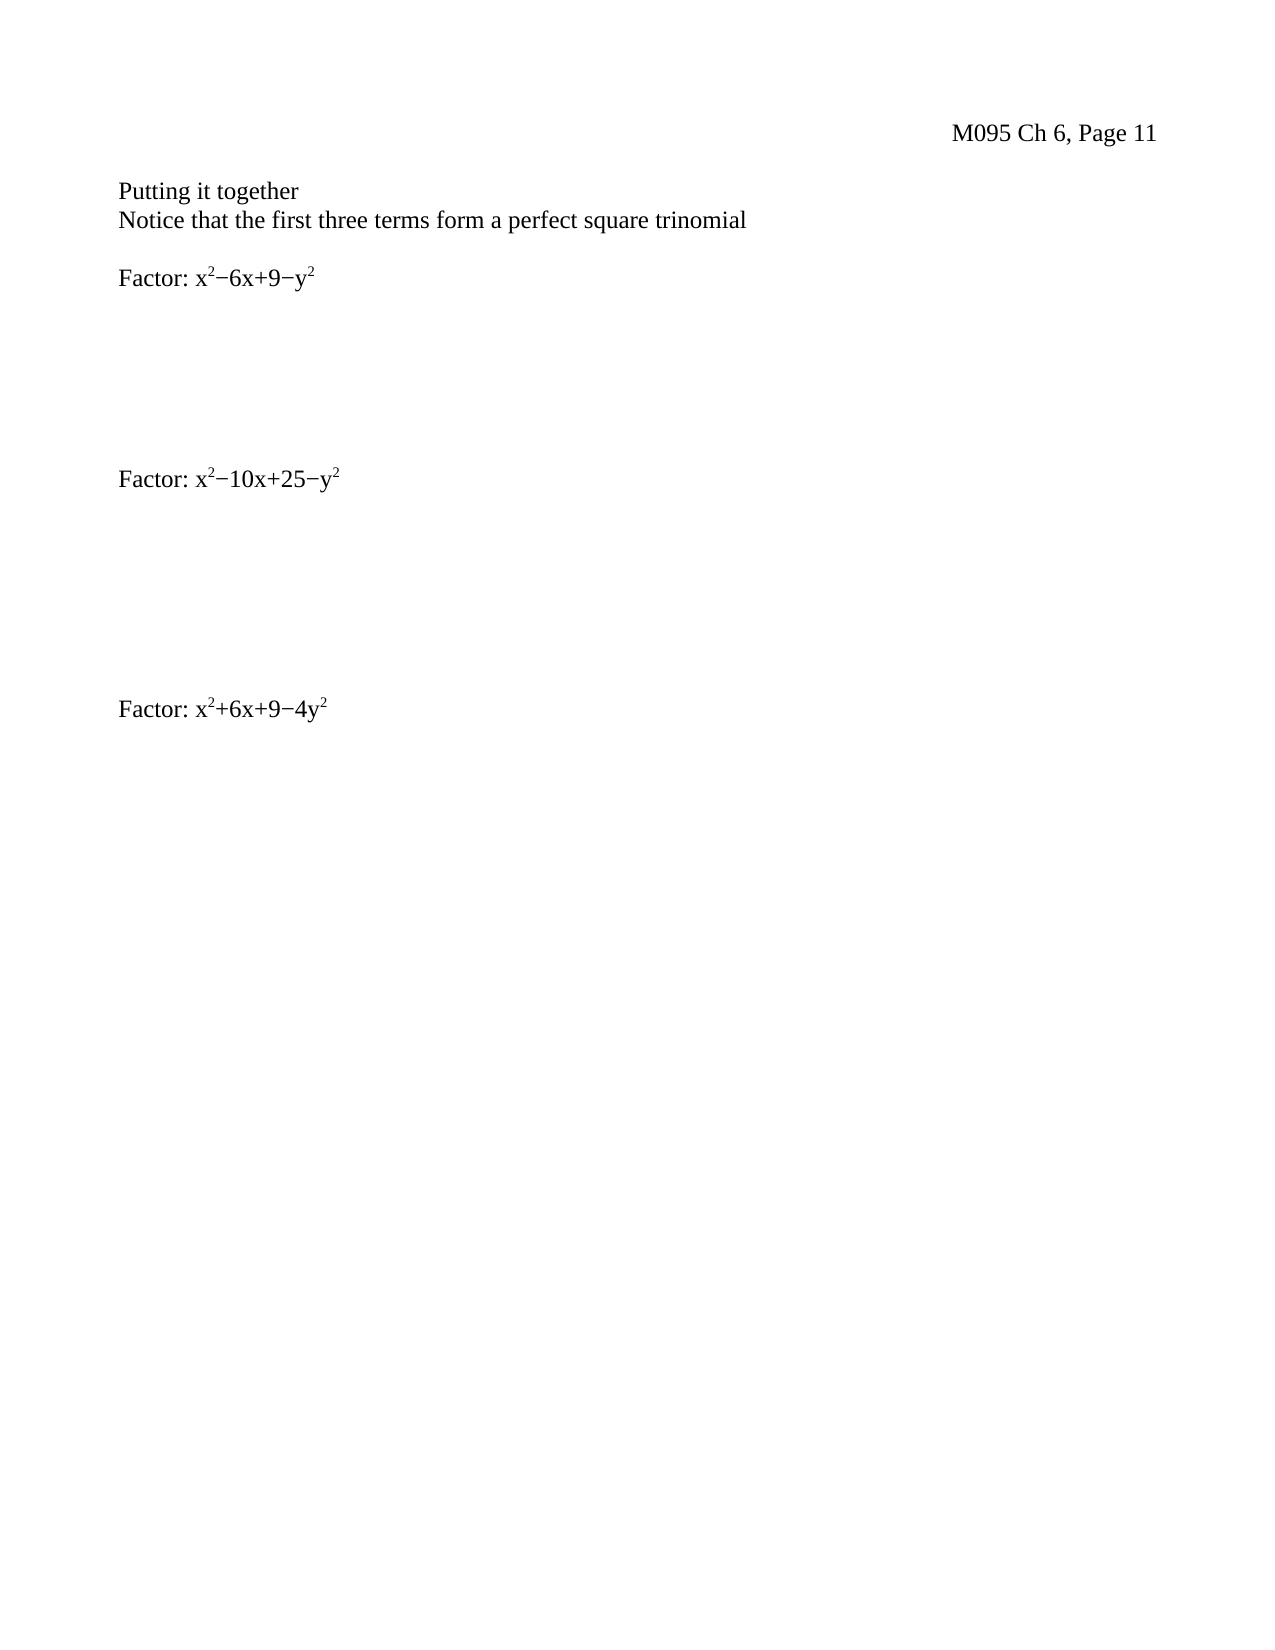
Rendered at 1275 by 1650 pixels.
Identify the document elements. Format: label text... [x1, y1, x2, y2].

text Notice that the first three terms form a perfect square trinomial [118, 205, 1157, 234]
text Factor: x2−6x+9−y2 [118, 263, 1157, 291]
text Factor: x2+6x+9−4y2 [118, 694, 1157, 723]
text Putting it together [118, 176, 1157, 205]
text Factor: x2−10x+25−y2 [118, 464, 1157, 493]
